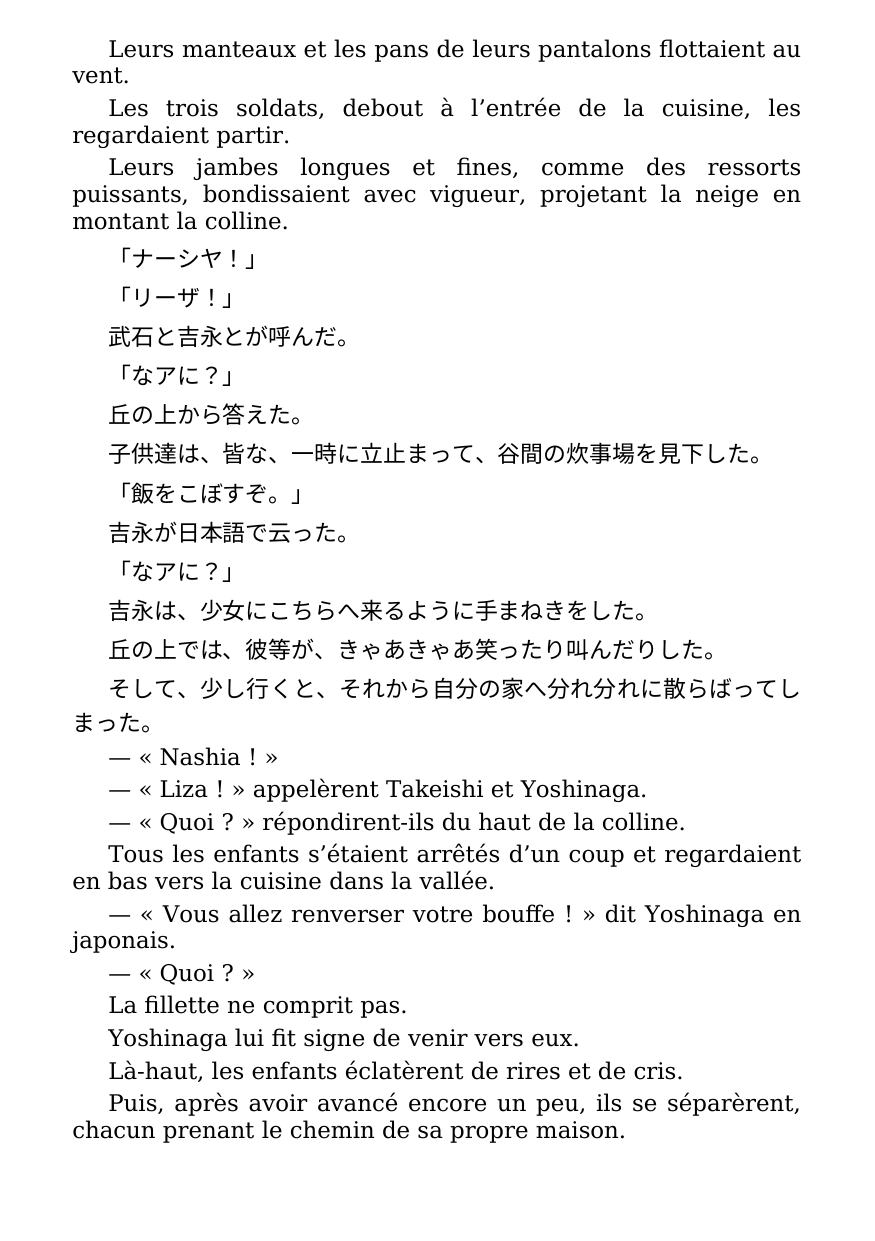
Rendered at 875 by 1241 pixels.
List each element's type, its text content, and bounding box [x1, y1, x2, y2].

text Là-haut, les enfants éclatèrent de rires et de cris. [72, 1058, 802, 1084]
text 吉永は、少女にこちらへ来るように手まねきをした。 [72, 593, 802, 626]
text 「飯をこぼすぞ。」 [72, 476, 802, 509]
text そして、少し行くと、それから自分の家へ分れ分れに散らばってしまった。 [72, 671, 802, 738]
text Puis, après avoir avancé encore un peu, ils se séparèrent, chacun prenant le chemin de sa propre maison. [72, 1091, 802, 1144]
text 「なアに？」 [72, 358, 802, 391]
text — « Quoi ? » répondirent-ils du haut de la colline. [72, 809, 802, 836]
text 「なアに？」 [72, 554, 802, 587]
text Les trois soldats, debout à l’entrée de la cuisine, les regardaient partir. [72, 95, 802, 149]
text La fillette ne comprit pas. [72, 993, 802, 1019]
text 丘の上から答えた。 [72, 397, 802, 430]
text 「ナーシヤ！」 [72, 241, 802, 274]
text 子供達は、皆な、一時に立止まって、谷間の炊事場を見下した。 [72, 436, 802, 469]
text Leurs manteaux et les pans de leurs pantalons flottaient au vent. [72, 36, 802, 89]
text Tous les enfants s’étaient arrêtés d’un coup et regardaient en bas vers la cuisine dans la vallée. [72, 842, 802, 895]
text 吉永が日本語で云った。 [72, 515, 802, 548]
text 武石と吉永とが呼んだ。 [72, 319, 802, 352]
text — « Quoi ? » [72, 960, 802, 987]
text — « Nashia ! » [72, 744, 802, 770]
text — « Liza ! » appelèrent Takeishi et Yoshinaga. [72, 776, 802, 803]
text 「リーザ！」 [72, 280, 802, 313]
text Yoshinaga lui fit signe de venir vers eux. [72, 1025, 802, 1052]
text — « Vous allez renverser votre bouffe ! » dit Yoshinaga en japonais. [72, 901, 802, 954]
text 丘の上では、彼等が、きゃあきゃあ笑ったり叫んだりした。 [72, 632, 802, 665]
text Leurs jambes longues et fines, comme des ressorts puissants, bondissaient avec vigueur, projetant la neige en montant la colline. [72, 154, 802, 234]
